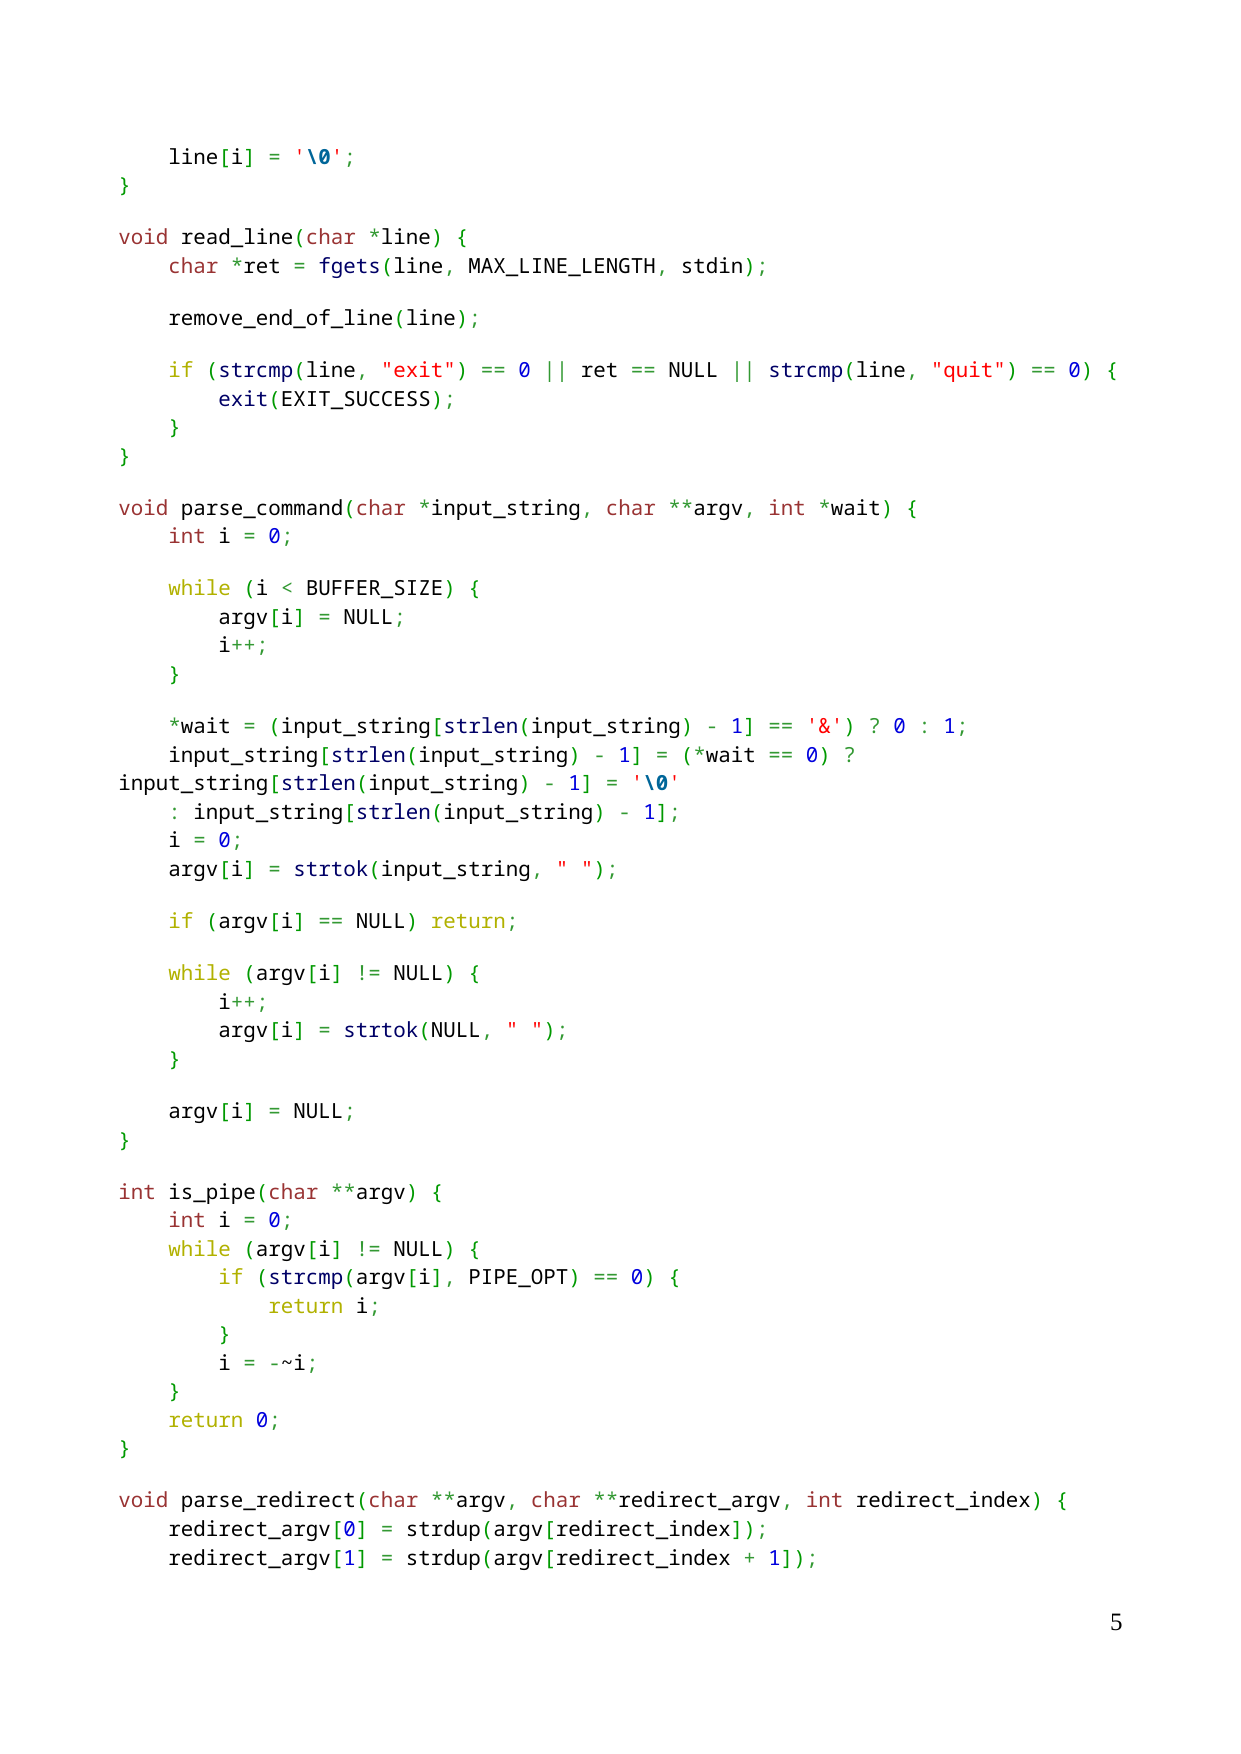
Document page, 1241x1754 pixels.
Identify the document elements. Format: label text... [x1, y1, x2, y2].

text } [118, 441, 1122, 469]
text if (argv[i] == NULL) return; [118, 906, 1122, 935]
text *wait = (input_string[strlen(input_string) - 1] == '&') ? 0 : 1; [118, 711, 1122, 740]
text redirect_argv[1] = strdup(argv[redirect_index + 1]); [118, 1543, 1122, 1571]
text argv[i] = NULL; [118, 602, 1122, 631]
text i = -~i; [118, 1348, 1122, 1376]
text } [118, 1376, 1122, 1405]
text while (argv[i] != NULL) { [118, 1234, 1122, 1262]
text redirect_argv[0] = strdup(argv[redirect_index]); [118, 1514, 1122, 1543]
text } [118, 1044, 1122, 1072]
text void parse_redirect(char **argv, char **redirect_argv, int redirect_index) { [118, 1486, 1122, 1514]
text argv[i] = strtok(NULL, " "); [118, 1015, 1122, 1044]
text } [118, 1433, 1122, 1462]
text } [118, 412, 1122, 441]
text while (i < BUFFER_SIZE) { [118, 573, 1122, 602]
text argv[i] = NULL; [118, 1096, 1122, 1125]
text input_string[strlen(input_string) - 1] = (*wait == 0) ? input_string[strlen(input_string) - 1] = '\0' [118, 740, 1122, 797]
text char *ret = fgets(line, MAX_LINE_LENGTH, stdin); [118, 251, 1122, 279]
text if (strcmp(argv[i], PIPE_OPT) == 0) { [118, 1262, 1122, 1291]
text } [118, 170, 1122, 199]
text int is_pipe(char **argv) { [118, 1177, 1122, 1205]
text return 0; [118, 1405, 1122, 1433]
text : input_string[strlen(input_string) - 1]; [118, 797, 1122, 825]
text if (strcmp(line, "exit") == 0 || ret == NULL || strcmp(line, "quit") == 0) { [118, 355, 1122, 384]
text int i = 0; [118, 1205, 1122, 1234]
text void parse_command(char *input_string, char **argv, int *wait) { [118, 493, 1122, 521]
text i++; [118, 631, 1122, 659]
text return i; [118, 1291, 1122, 1319]
text while (argv[i] != NULL) { [118, 958, 1122, 987]
text } [118, 1319, 1122, 1348]
text } [118, 1125, 1122, 1153]
text line[i] = '\0'; [118, 142, 1122, 170]
text } [118, 659, 1122, 688]
text exit(EXIT_SUCCESS); [118, 384, 1122, 412]
text void read_line(char *line) { [118, 222, 1122, 251]
text remove_end_of_line(line); [118, 303, 1122, 332]
text argv[i] = strtok(input_string, " "); [118, 854, 1122, 882]
text int i = 0; [118, 521, 1122, 550]
text i = 0; [118, 825, 1122, 854]
text i++; [118, 987, 1122, 1015]
